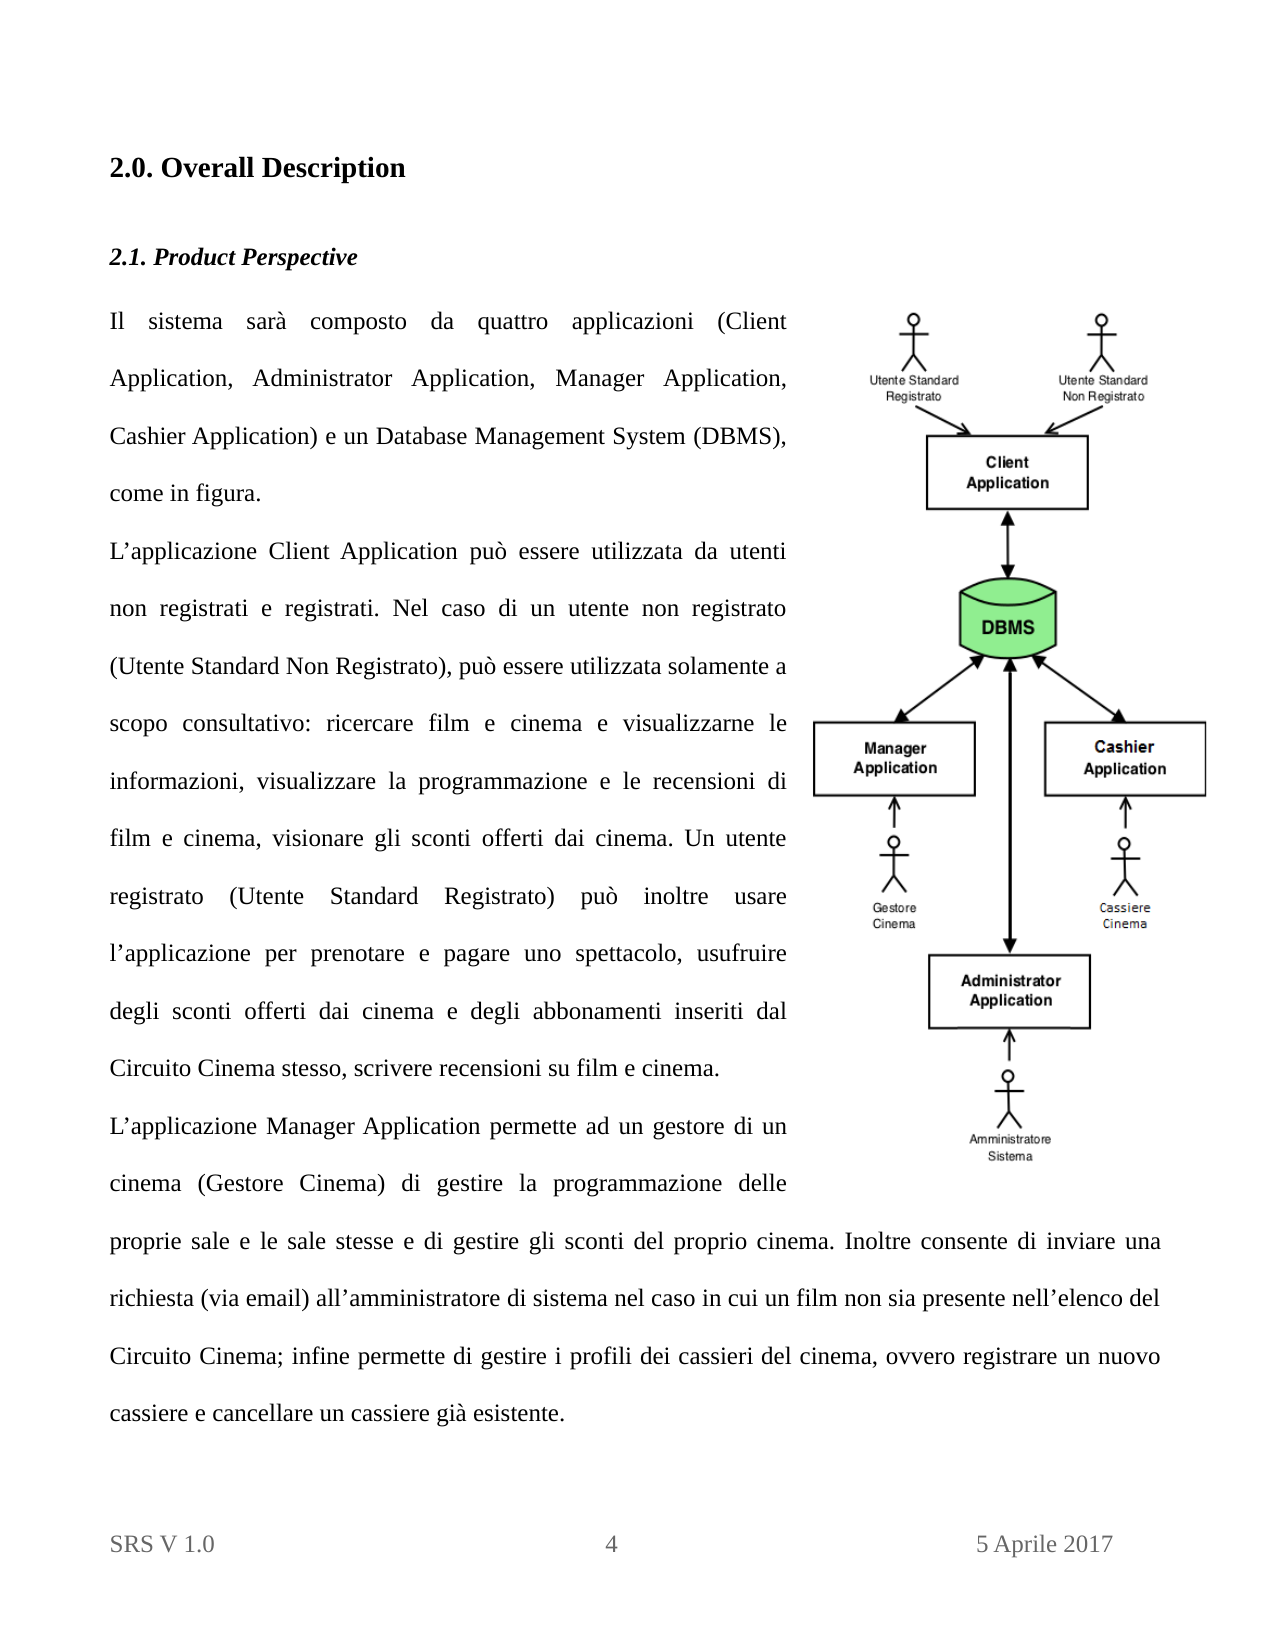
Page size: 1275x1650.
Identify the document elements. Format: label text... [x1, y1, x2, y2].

text Il sistema sarà composto da quattro applicazioni (Client Application, Administrator Application, Manager Application, Cashier Application) e un Database Management System (DBMS), come in figura. [109, 306, 787, 507]
subtitle 2.0. Overall Description [109, 150, 1162, 183]
text L’applicazione Manager Application permette ad un gestore di un cinema (Gestore Cinema) di gestire la programmazione delle proprie sale e le sale stesse e di gestire gli sconti del proprio cinema. Inoltre consente di inviare una richiesta (via email) all’amministratore di sistema nel caso in cui un film non sia presente nell’elenco del Circuito Cinema; infine permette di gestire i profili dei cassieri del cinema, ovvero registrare un nuovo cassiere e cancellare un cassiere già esistente. [109, 1111, 1162, 1427]
picture [787, 306, 1216, 1172]
subtitle 2.1. Product Perspective [109, 242, 1162, 271]
text L’applicazione Client Application può essere utilizzata da utenti non registrati e registrati. Nel caso di un utente non registrato (Utente Standard Non Registrato), può essere utilizzata solamente a scopo consultativo: ricercare film e cinema e visualizzarne le informazioni, visualizzare la programmazione e le recensioni di film e cinema, visionare gli sconti offerti dai cinema. Un utente registrato (Utente Standard Registrato) può inoltre usare l’applicazione per prenotare e pagare uno spettacolo, usufruire degli sconti offerti dai cinema e degli abbonamenti inseriti dal Circuito Cinema stesso, scrivere recensioni su film e cinema. [109, 536, 787, 1082]
